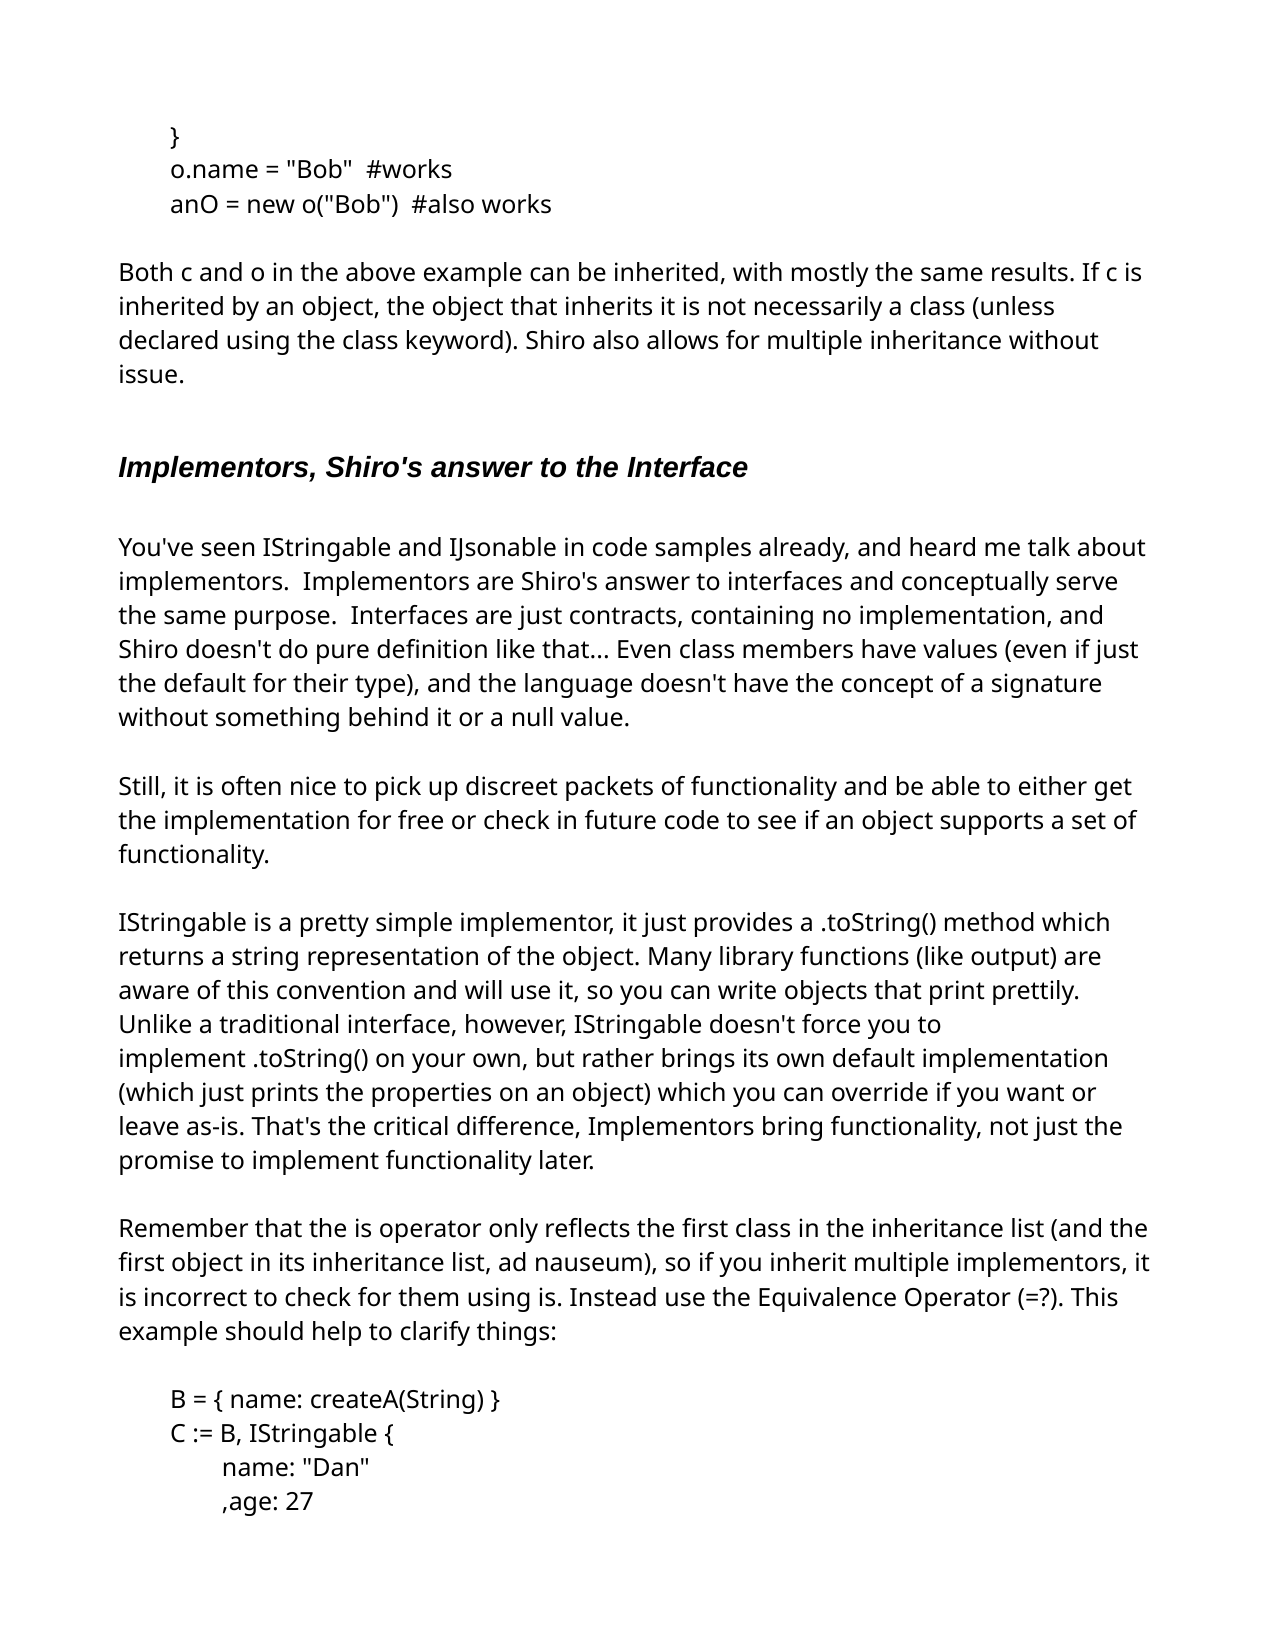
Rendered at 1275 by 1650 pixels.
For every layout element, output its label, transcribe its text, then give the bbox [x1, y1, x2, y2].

text You've seen IStringable and IJsonable in code samples already, and heard me talk about implementors. Implementors are Shiro's answer to interfaces and conceptually serve the same purpose. Interfaces are just contracts, containing no implementation, and Shiro doesn't do pure definition like that... Even class members have values (even if just the default for their type), and the language doesn't have the concept of a signature without something behind it or a null value. [118, 530, 1157, 734]
text Remember that the is operator only reflects the first class in the inheritance list (and the first object in its inheritance list, ad nauseum), so if you inherit multiple implementors, it is incorrect to check for them using is. Instead use the Equivalence Operator (=?). This example should help to clarify things: [118, 1211, 1157, 1347]
text anO = new o("Bob") #also works [118, 186, 1157, 220]
text } [118, 118, 1157, 152]
text name: "Dan" [118, 1449, 1157, 1483]
text B = { name: createA(String) } [118, 1381, 1157, 1415]
subtitle Implementors, Shiro's answer to the Interface [118, 450, 1157, 483]
text Still, it is often nice to pick up discreet packets of functionality and be able to either get the implementation for free or check in future code to see if an object supports a set of functionality. [118, 768, 1157, 870]
text Both c and o in the above example can be inherited, with mostly the same results. If c is inherited by an object, the object that inherits it is not necessarily a class (unless declared using the class keyword). Shiro also allows for multiple inheritance without issue. [118, 254, 1157, 391]
text o.name = "Bob" #works [118, 152, 1157, 186]
text IStringable is a pretty simple implementor, it just provides a .toString() method which returns a string representation of the object. Many library functions (like output) are aware of this convention and will use it, so you can write objects that print prettily. Unlike a traditional interface, however, IStringable doesn't force you to implement .toString() on your own, but rather brings its own default implementation (which just prints the properties on an object) which you can override if you want or leave as-is. That's the critical difference, Implementors bring functionality, not just the promise to implement functionality later. [118, 904, 1157, 1177]
text ,age: 27 [118, 1483, 1157, 1518]
text C := B, IStringable { [118, 1415, 1157, 1449]
